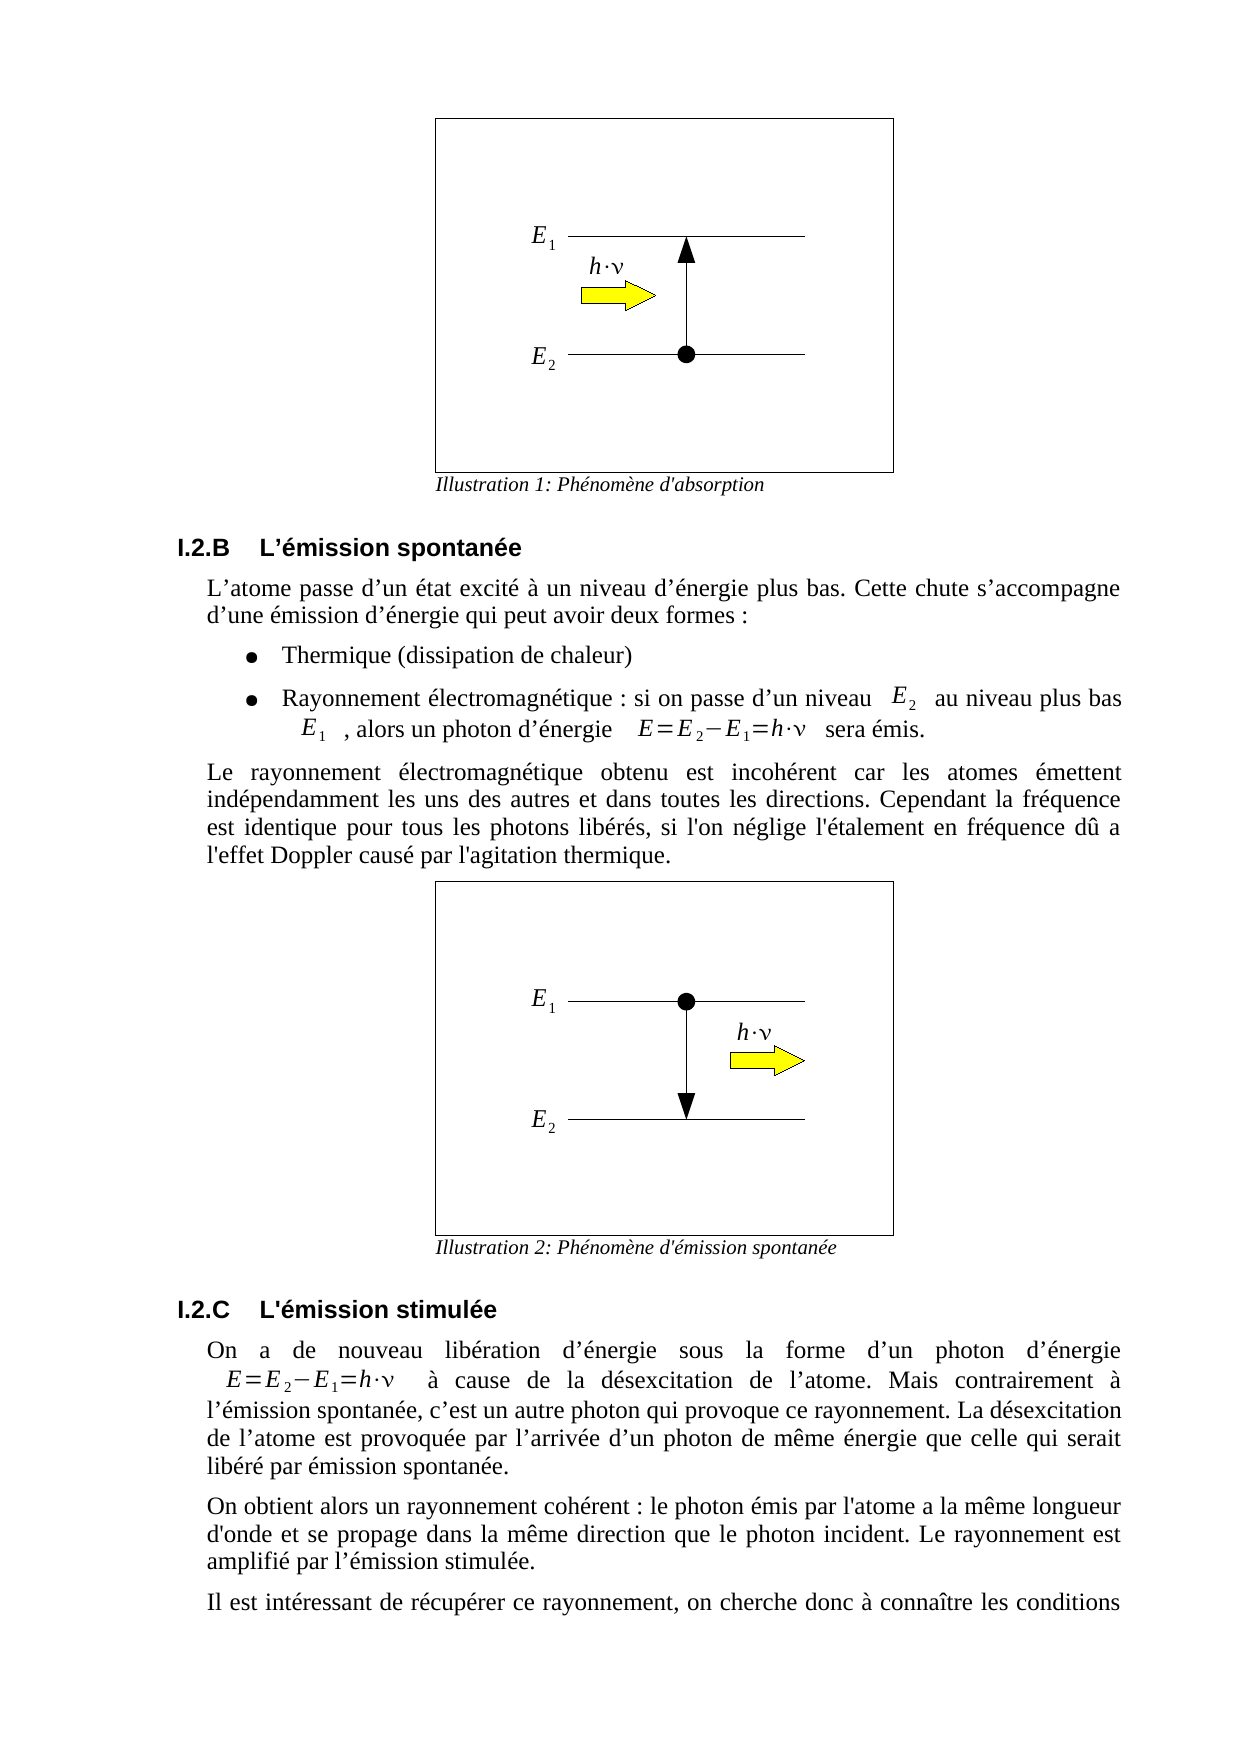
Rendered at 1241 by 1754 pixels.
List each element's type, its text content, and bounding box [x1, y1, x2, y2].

subtitle L’émission spontanée [118, 533, 1122, 561]
text Le rayonnement électromagnétique obtenu est incohérent car les atomes émettent indépendamment les uns des autres et dans toutes les directions. Cependant la fréquence est identique pour tous les photons libérés, si l'on néglige l'étalement en fréquence dû a l'effet Doppler causé par l'agitation thermique. [207, 758, 1122, 868]
text On obtient alors un rayonnement cohérent : le photon émis par l'atome a la même longueur d'onde et se propage dans la même direction que le photon incident. Le rayonnement est amplifié par l’émission stimulée. [207, 1492, 1122, 1575]
text L’atome passe d’un état excité à un niveau d’énergie plus bas. Cette chute s’accompagne d’une émission d’énergie qui peut avoir deux formes : [207, 574, 1122, 629]
list Rayonnement électromagnétique : si on passe d’un niveauau niveau plus bas , alors un photon d’énergie sera émis. [244, 682, 1122, 745]
text On a de nouveau libération d’énergie sous la forme d’un photon d’énergie à cause de la désexcitation de l’atome. Mais contrairement à l’émission spontanée, c’est un autre photon qui provoque ce rayonnement. La désexcitation de l’atome est provoquée par l’arrivée d’un photon de même énergie que celle qui serait libéré par émission spontanée. [207, 1337, 1122, 1479]
list Thermique (dissipation de chaleur) [244, 642, 1122, 669]
text Illustration 2: Phénomène d'émission spontanée [435, 1236, 893, 1259]
text Illustration 1: Phénomène d'absorption [435, 473, 893, 496]
text Il est intéressant de récupérer ce rayonnement, on cherche donc à connaître les conditions [207, 1588, 1122, 1615]
subtitle L'émission stimulée [118, 1296, 1122, 1324]
